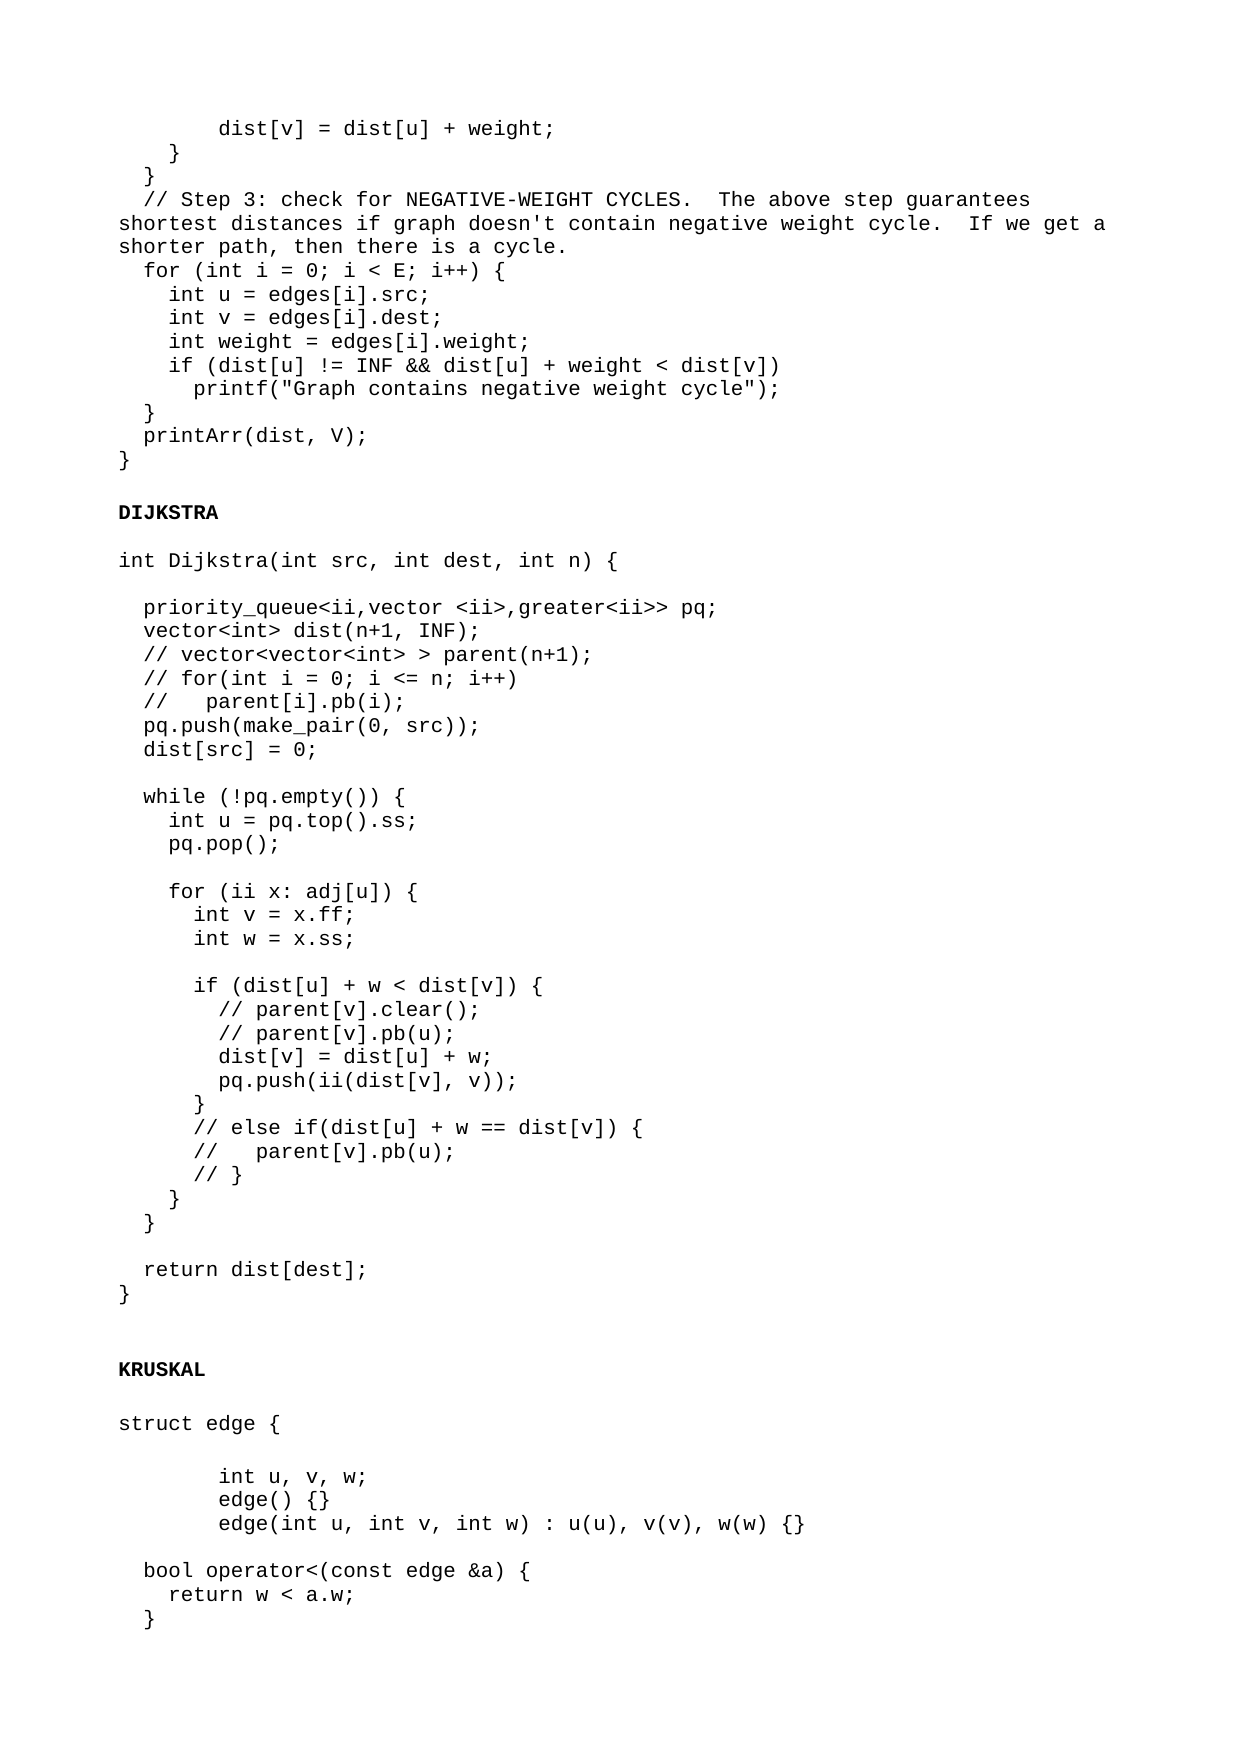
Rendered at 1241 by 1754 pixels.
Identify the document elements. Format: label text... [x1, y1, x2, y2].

text dist[v] = dist[u] + w; [118, 1046, 1122, 1070]
text // vector<vector<int> > parent(n+1); [118, 644, 1122, 668]
text // Step 3: check for NEGATIVE-WEIGHT CYCLES. The above step guarantees shortest distances if graph doesn't contain negative weight cycle. If we get a shorter path, then there is a cycle. [118, 189, 1122, 260]
text int u = pq.top().ss; [118, 810, 1122, 833]
text } [118, 1188, 1122, 1212]
text printArr(dist, V); [118, 426, 1122, 449]
text int v = edges[i].dest; [118, 307, 1122, 331]
text // parent[v].pb(u); [118, 1141, 1122, 1164]
text } [118, 1093, 1122, 1117]
text pq.push(ii(dist[v], v)); [118, 1070, 1122, 1093]
text edge() {} [118, 1489, 1122, 1513]
text return dist[dest]; [118, 1259, 1122, 1283]
text if (dist[u] + w < dist[v]) { [118, 975, 1122, 999]
text } [118, 449, 1122, 473]
text int v = x.ff; [118, 904, 1122, 928]
text printf("Graph contains negative weight cycle"); [118, 378, 1122, 402]
text KRUSKAL [118, 1359, 1122, 1383]
text int weight = edges[i].weight; [118, 331, 1122, 354]
text while (!pq.empty()) { [118, 786, 1122, 810]
text // for(int i = 0; i <= n; i++) [118, 668, 1122, 691]
text // parent[i].pb(i); [118, 691, 1122, 715]
text bool operator<(const edge &a) { [118, 1560, 1122, 1584]
text } [118, 1283, 1122, 1306]
text } [118, 1607, 1122, 1631]
text // parent[v].clear(); [118, 999, 1122, 1022]
text int Dijkstra(int src, int dest, int n) { [118, 549, 1122, 573]
text return w < a.w; [118, 1584, 1122, 1607]
text int w = x.ss; [118, 928, 1122, 952]
text edge(int u, int v, int w) : u(u), v(v), w(w) {} [118, 1513, 1122, 1537]
text // } [118, 1164, 1122, 1188]
text } [118, 165, 1122, 189]
text struct edge { [118, 1412, 1122, 1436]
text // else if(dist[u] + w == dist[v]) { [118, 1117, 1122, 1141]
text int u, v, w; [118, 1466, 1122, 1489]
text int u = edges[i].src; [118, 284, 1122, 307]
text } [118, 1212, 1122, 1235]
text // parent[v].pb(u); [118, 1022, 1122, 1046]
text } [118, 142, 1122, 165]
text dist[v] = dist[u] + weight; [118, 118, 1122, 142]
text DIJKSTRA [118, 502, 1122, 526]
text dist[src] = 0; [118, 739, 1122, 762]
text for (int i = 0; i < E; i++) { [118, 260, 1122, 284]
text priority_queue<ii,vector <ii>,greater<ii>> pq; [118, 597, 1122, 621]
text pq.pop(); [118, 833, 1122, 857]
text vector<int> dist(n+1, INF); [118, 621, 1122, 644]
text for (ii x: adj[u]) { [118, 881, 1122, 904]
text pq.push(make_pair(0, src)); [118, 715, 1122, 739]
text if (dist[u] != INF && dist[u] + weight < dist[v]) [118, 354, 1122, 378]
text } [118, 402, 1122, 426]
